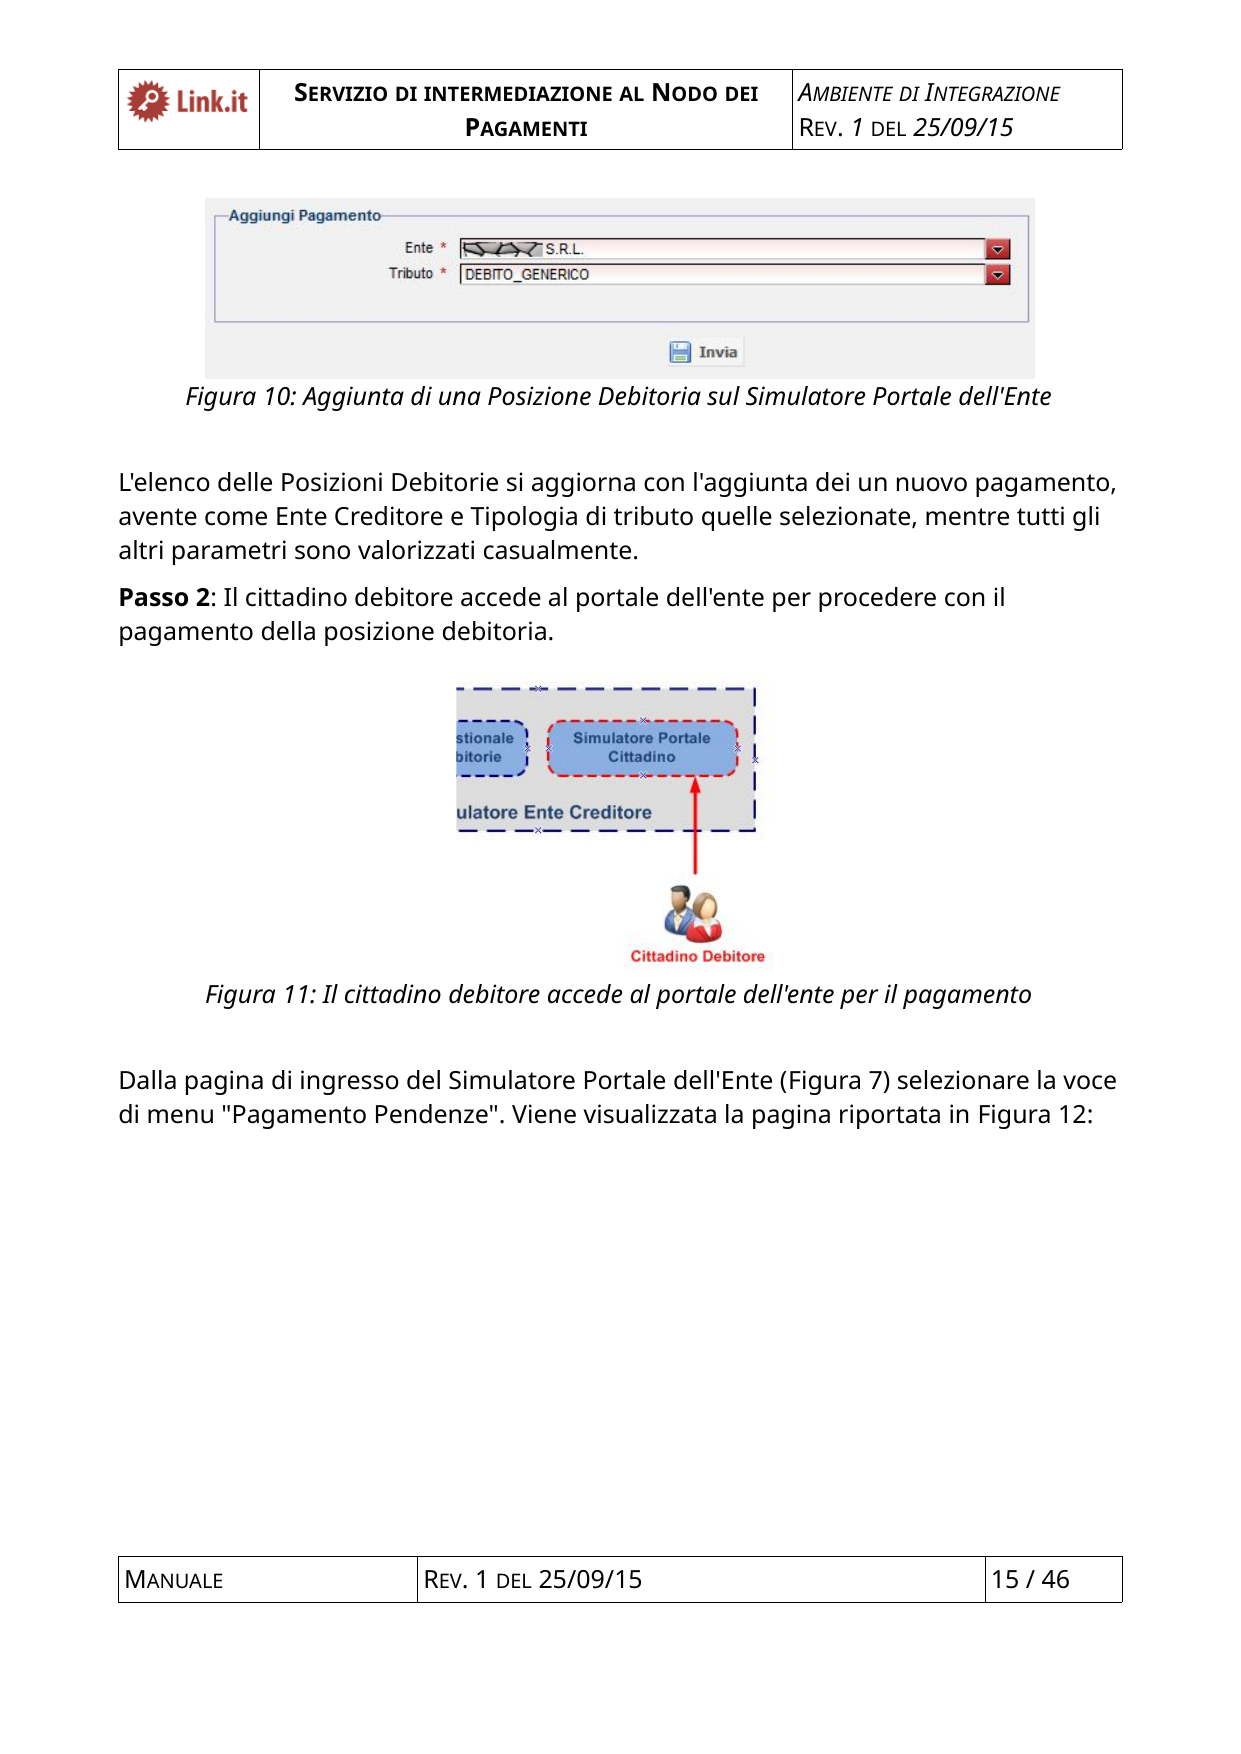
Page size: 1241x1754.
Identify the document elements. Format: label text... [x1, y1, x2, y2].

text Passo 2: Il cittadino debitore accede al portale dell'ente per procedere con il pagamento della posizione debitoria. [118, 579, 1122, 648]
text L'elenco delle Posizioni Debitorie si aggiorna con l'aggiunta dei un nuovo pagamento, avente come Ente Creditore e Tipologia di tributo quelle selezionate, mentre tutti gli altri parametri sono valorizzati casualmente. [118, 465, 1122, 567]
picture [123, 75, 254, 128]
picture [205, 198, 1035, 379]
text Figura 10: Aggiunta di una Posizione Debitoria sul Simulatore Portale dell'Ente [121, 199, 1119, 413]
text Figura 11: Il cittadino debitore accede al portale dell'ente per il pagamento [133, 673, 1107, 1011]
picture [456, 672, 784, 977]
text Dalla pagina di ingresso del Simulatore Portale dell'Ente (Figura 7) selezionare la voce di menu "Pagamento Pendenze". Viene visualizzata la pagina riportata in Figura 12: [118, 1062, 1122, 1131]
